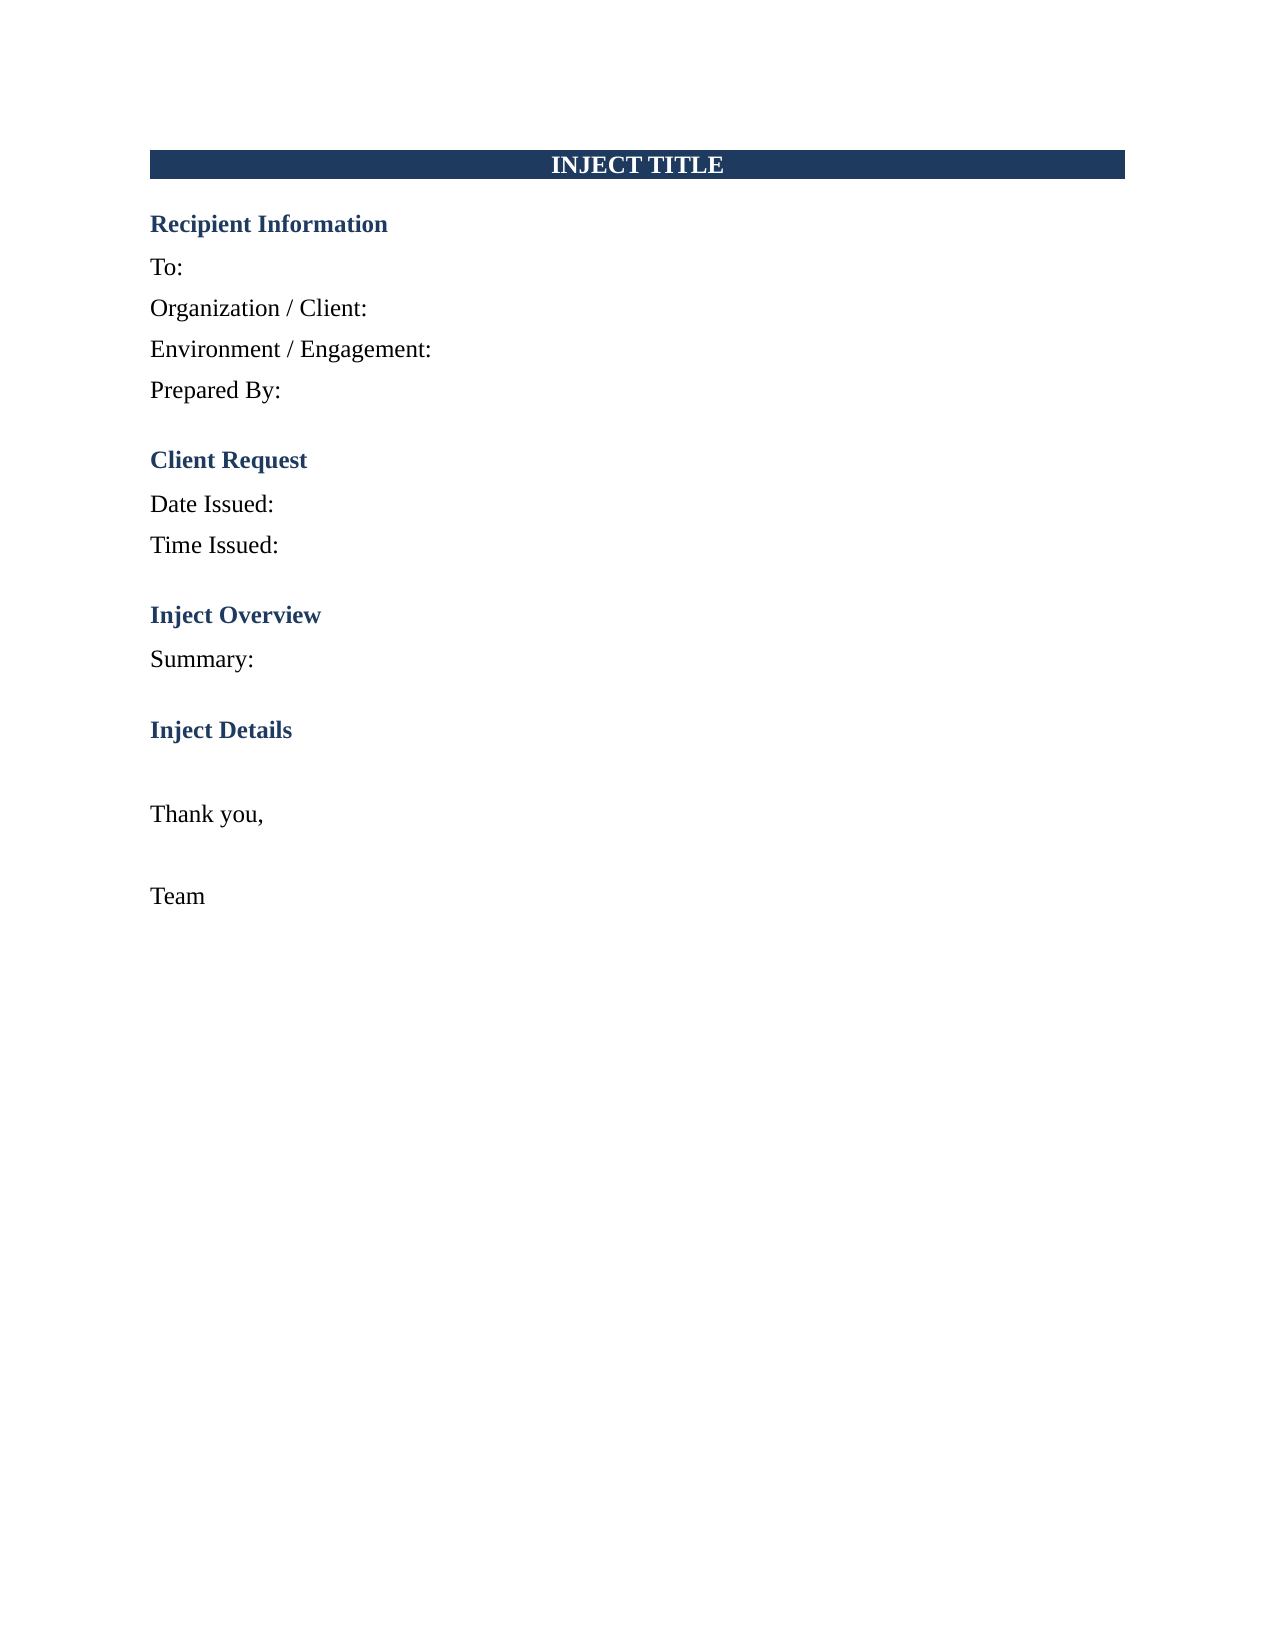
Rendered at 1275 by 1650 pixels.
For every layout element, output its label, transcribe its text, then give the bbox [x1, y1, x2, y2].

text To: [150, 252, 1125, 281]
text Prepared By: [150, 375, 1125, 403]
text INJECT TITLE [150, 150, 1125, 179]
text Client Request [150, 445, 1125, 474]
text Recipient Information [150, 209, 1125, 237]
text Thank you, [150, 799, 1125, 828]
text Team [150, 881, 1125, 910]
text Inject Overview [150, 601, 1125, 629]
text Summary: [150, 644, 1125, 673]
text Organization / Client: [150, 293, 1125, 322]
text Date Issued: [150, 489, 1125, 518]
text Inject Details [150, 715, 1125, 744]
text Time Issued: [150, 530, 1125, 559]
text Environment / Engagement: [150, 334, 1125, 363]
